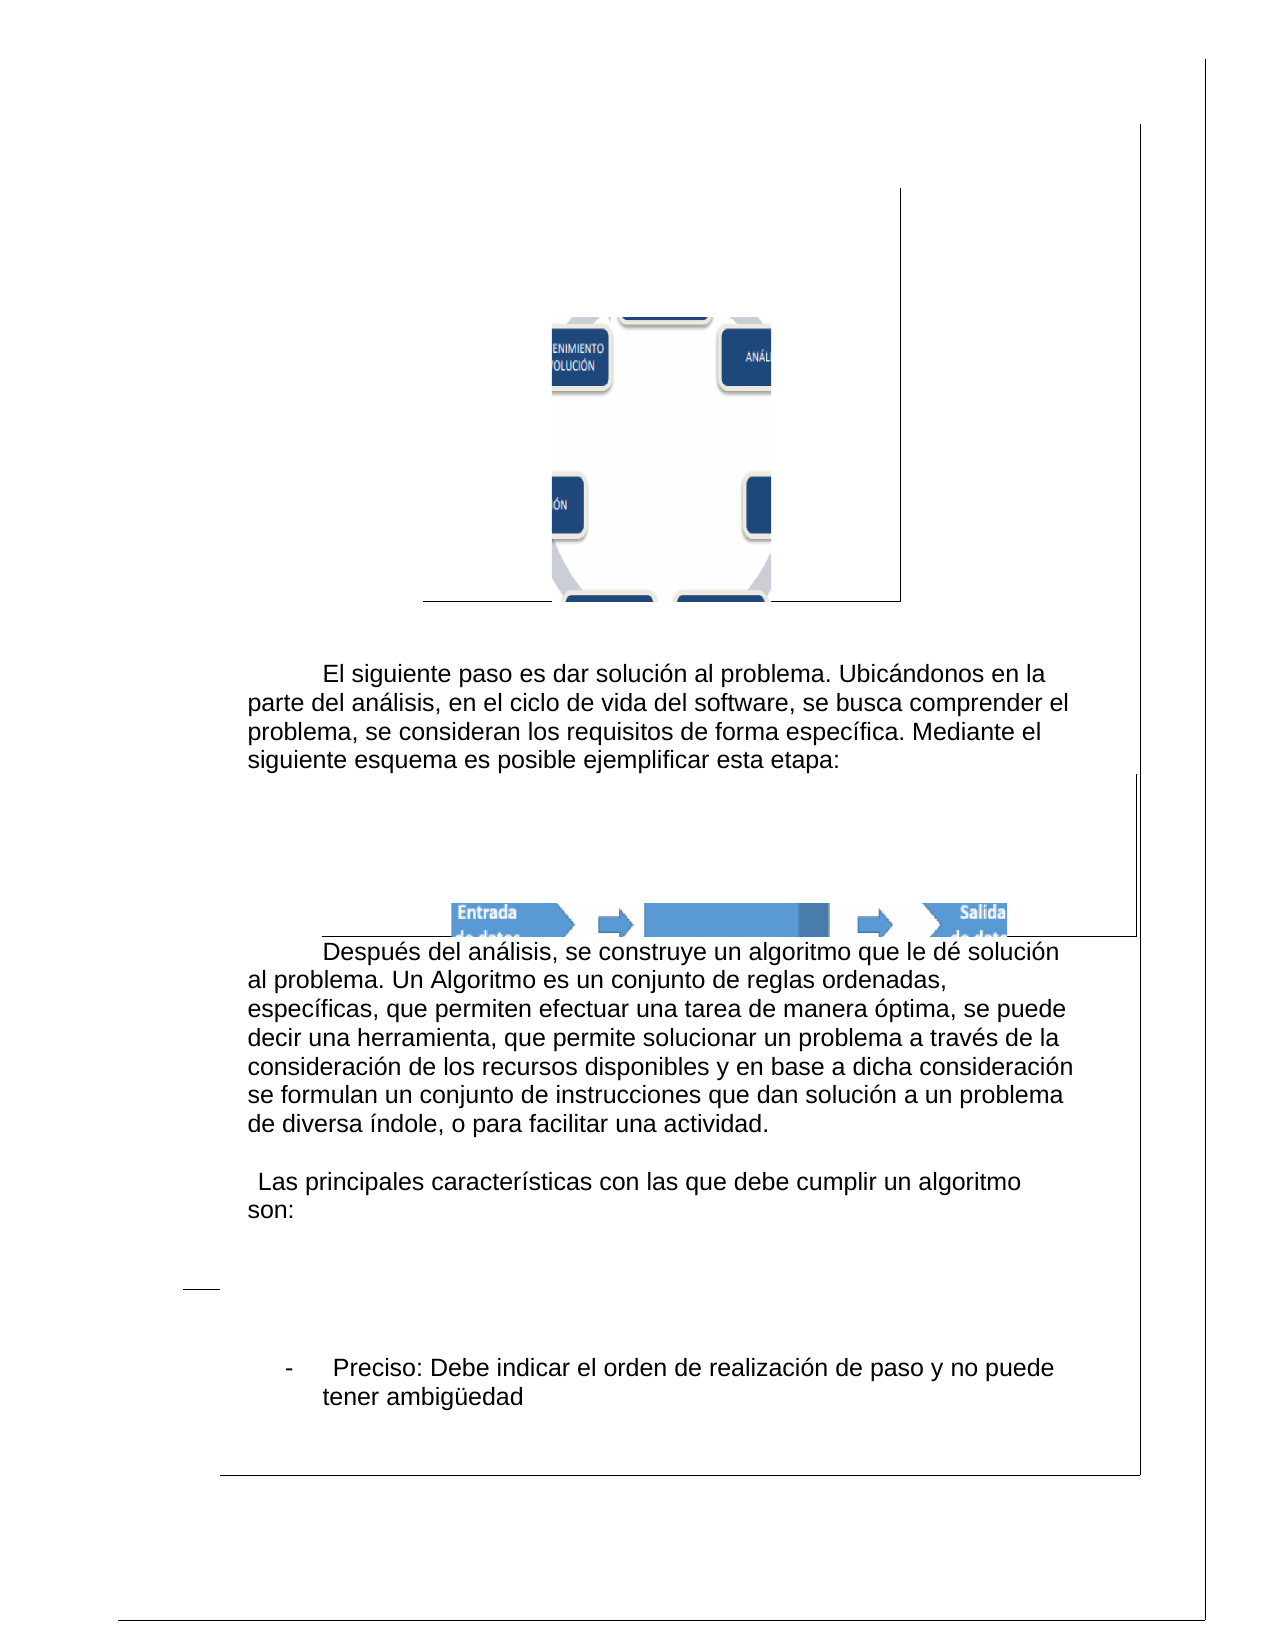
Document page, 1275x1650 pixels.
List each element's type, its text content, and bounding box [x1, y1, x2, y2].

list Preciso: Debe indicar el orden de realización de paso y no puede tener ambigüedad [220, 1289, 1140, 1475]
text Después del análisis, se construye un algoritmo que le dé solución al problema. Un Algoritmo es un conjunto de reglas ordenadas, específicas, que permiten efectuar una tarea de manera óptima, se puede decir una herramienta, que permite solucionar un problema a través de la consideración de los recursos disponibles y en base a dicha consideración se formulan un conjunto de instrucciones que dan solución a un problema de diversa índole, o para facilitar una actividad. [183, 937, 1140, 1138]
text Las principales características con las que debe cumplir un algoritmo son: [183, 1167, 1140, 1289]
text El siguiente paso es dar solución al problema. Ubicándonos en la parte del análisis, en el ciclo de vida del software, se busca comprender el problema, se consideran los requisitos de forma específica. Mediante el siguiente esquema es posible ejemplificar esta etapa: [183, 659, 1140, 774]
